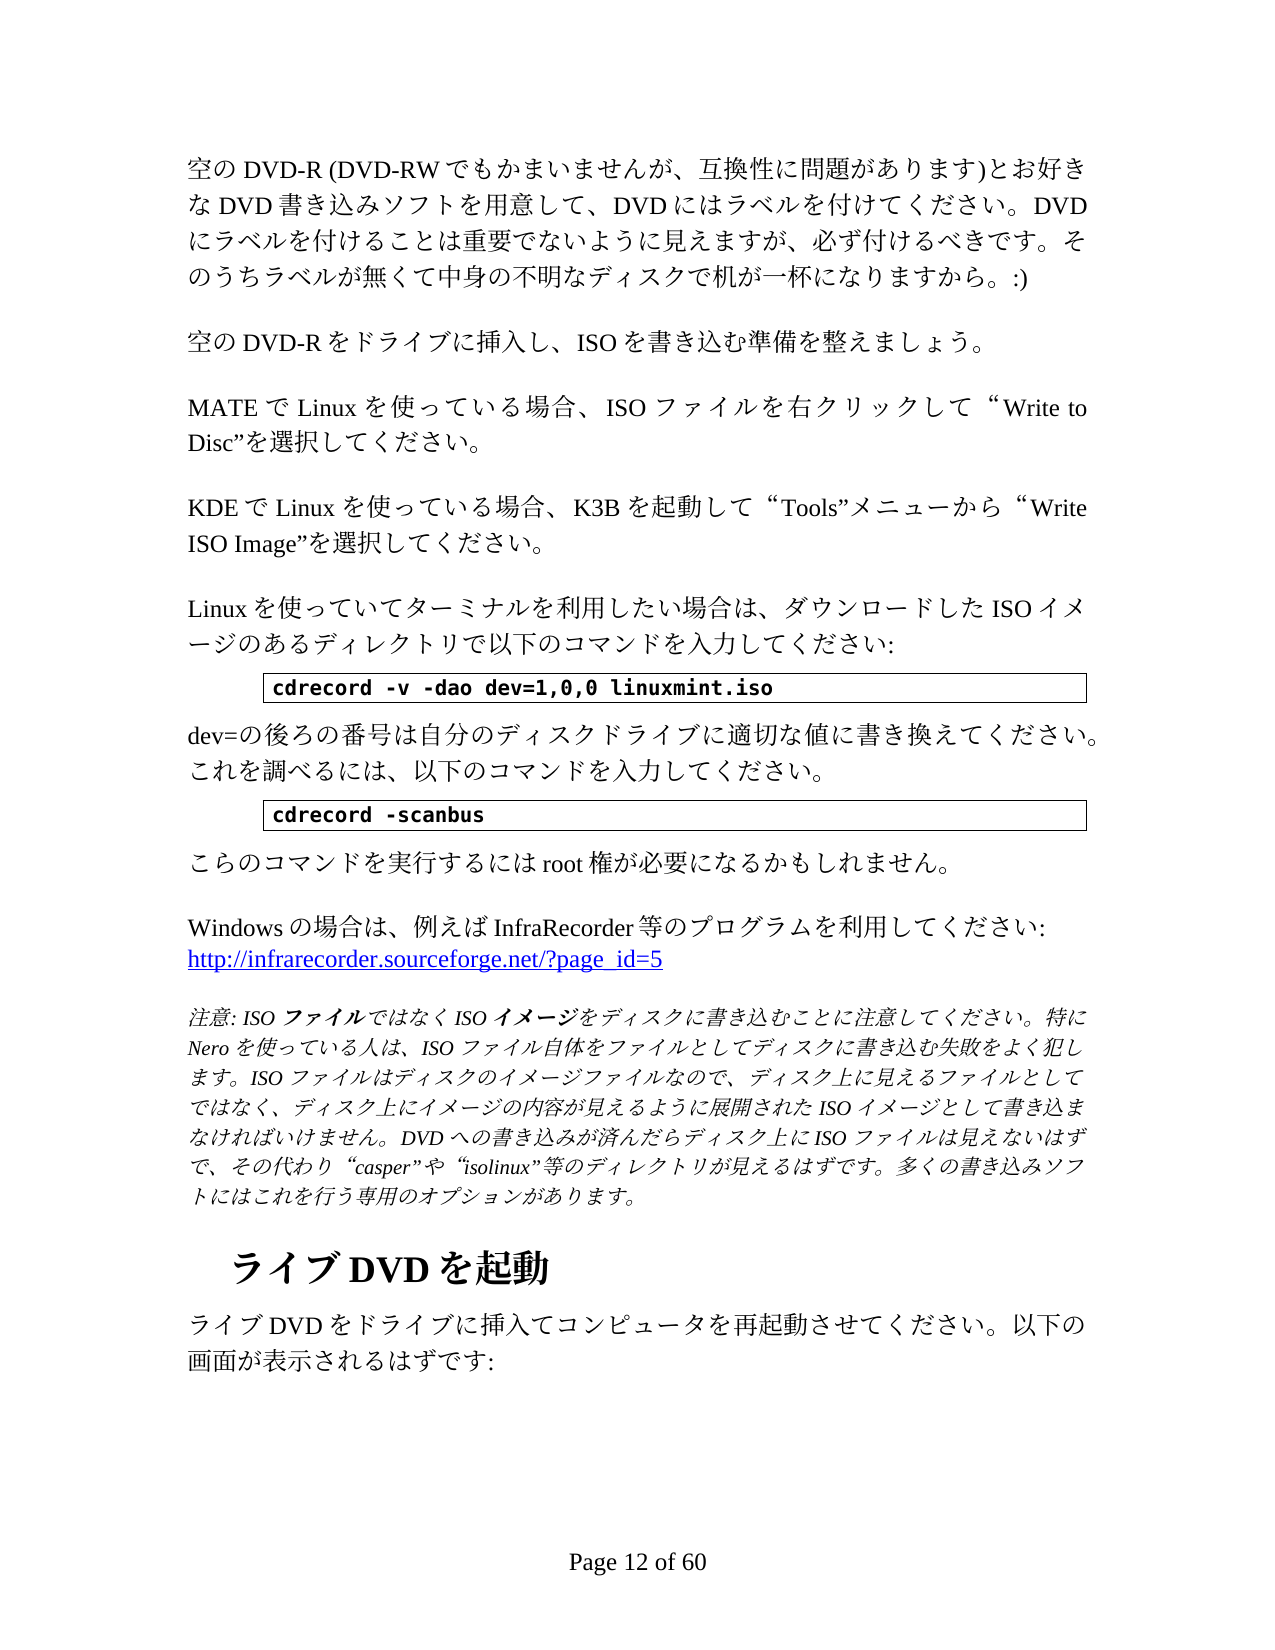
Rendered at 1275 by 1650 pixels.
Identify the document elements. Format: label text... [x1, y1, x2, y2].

text MATEでLinuxを使っている場合、ISOファイルを右クリックして“Write to Disc”を選択してください。 [187, 387, 1087, 459]
text 注意: ISOファイルではなくISOイメージをディスクに書き込むことに注意してください。特にNeroを使っている人は、ISOファイル自体をファイルとしてディスクに書き込む失敗をよく犯します。ISOファイルはディスクのイメージファイルなので、ディスク上に見えるファイルとしてではなく、ディスク上にイメージの内容が見えるように展開されたISOイメージとして書き込まなければいけません。DVDへの書き込みが済んだらディスク上にISOファイルは見えないはずで、その代わり“casper”や“isolinux”等のディレクトリが見えるはずです。多くの書き込みソフトにはこれを行う専用のオプションがあります。 [187, 1001, 1087, 1211]
subtitle ライブDVDを起動 [187, 1240, 1087, 1294]
text cdrecord -scanbus [264, 801, 1086, 830]
text 空のDVD-R (DVD-RWでもかまいませんが、互換性に問題があります)とお好きなDVD書き込みソフトを用意して、DVDにはラベルを付けてください。DVDにラベルを付けることは重要でないように見えますが、必ず付けるべきです。そのうちラベルが無くて中身の不明なディスクで机が一杯になりますから。:) [187, 150, 1087, 294]
text Linuxを使っていてターミナルを利用したい場合は、ダウンロードしたISOイメージのあるディレクトリで以下のコマンドを入力してください: [187, 588, 1087, 660]
text 空のDVD-Rをドライブに挿入し、ISOを書き込む準備を整えましょう。 [187, 322, 1087, 358]
text http://infrarecorder.sourceforge.net/?page_id=5 [187, 944, 1087, 973]
text KDEでLinuxを使っている場合、K3Bを起動して“Tools”メニューから“Write ISO Image”を選択してください。 [187, 488, 1087, 560]
text dev=の後ろの番号は自分のディスクドライブに適切な値に書き換えてください。これを調べるには、以下のコマンドを入力してください。 [187, 716, 1087, 788]
text cdrecord -v -dao dev=1,0,0 linuxmint.iso [264, 674, 1086, 702]
text ライブDVDをドライブに挿入てコンピュータを再起動させてください。以下の画面が表示されるはずです: [187, 1306, 1087, 1378]
text こらのコマンドを実行するにはroot権が必要になるかもしれません。 [187, 843, 1087, 879]
